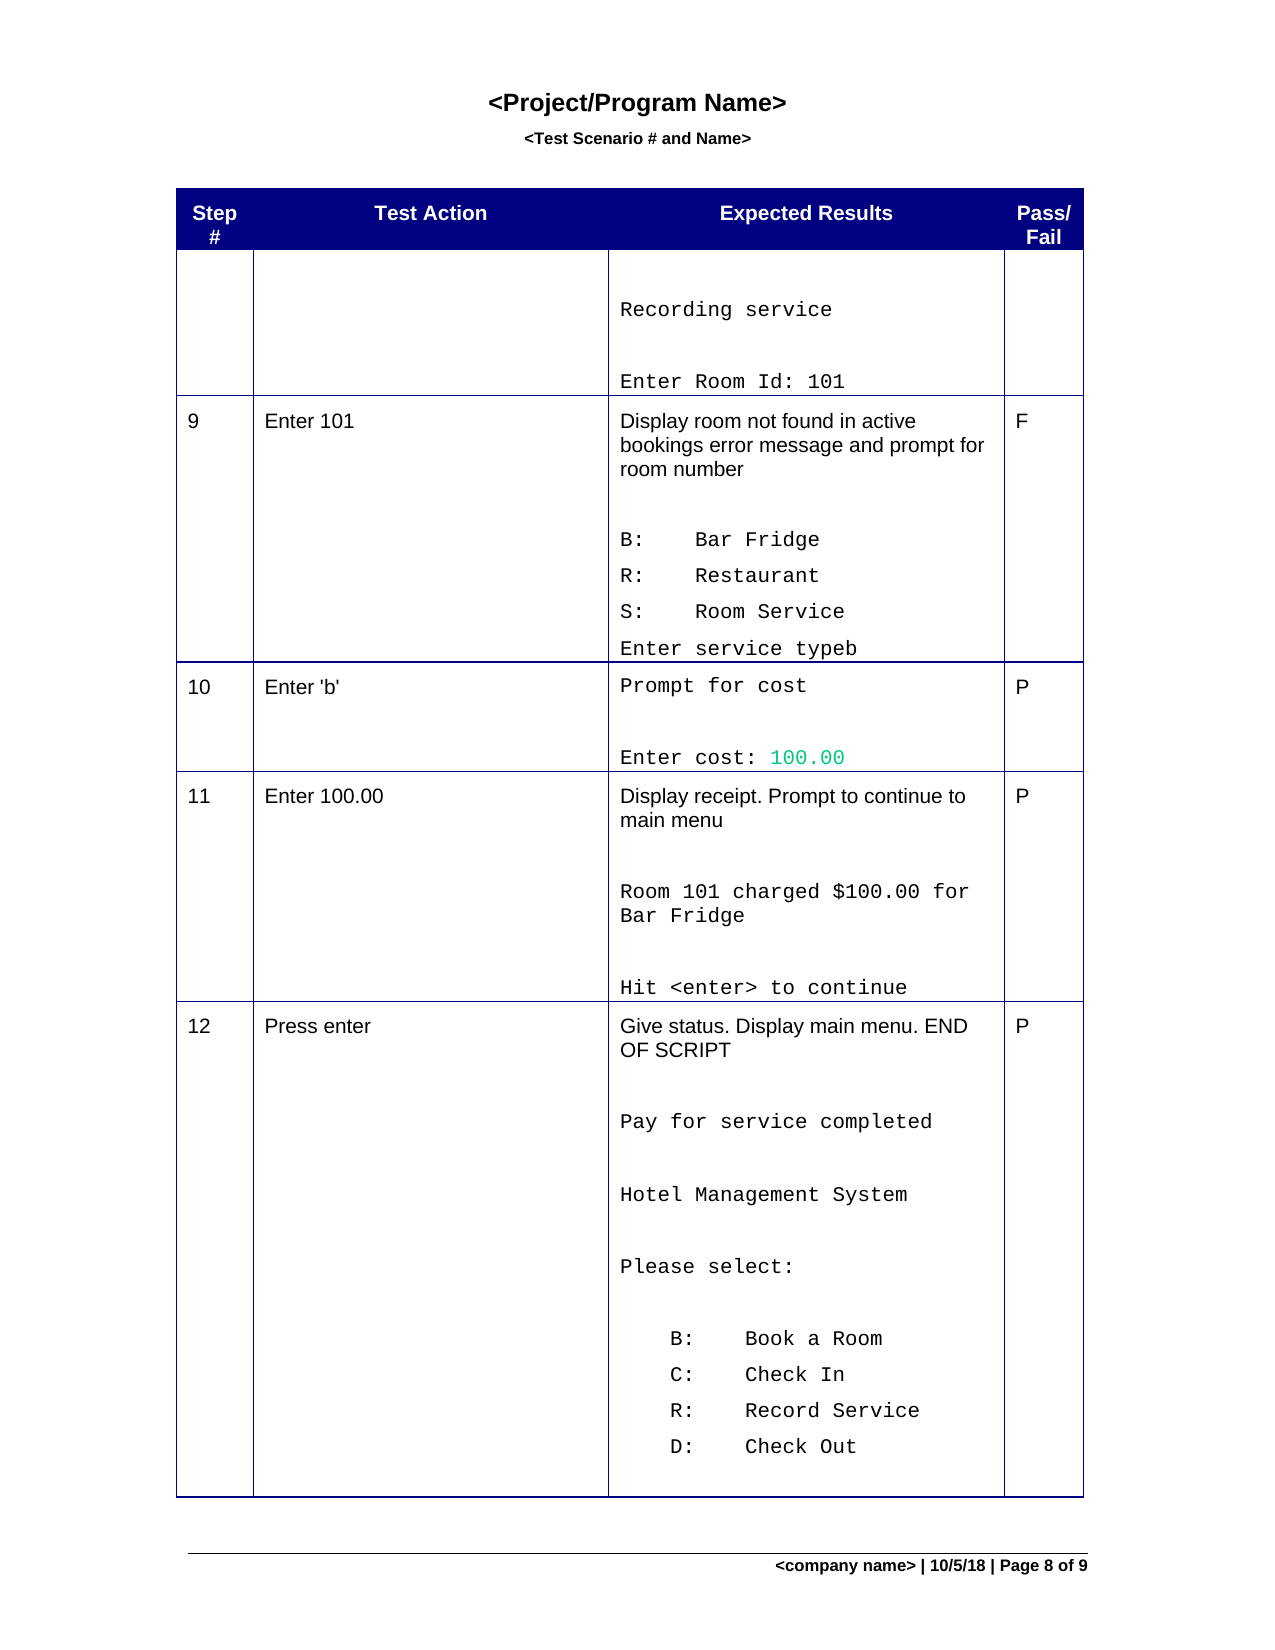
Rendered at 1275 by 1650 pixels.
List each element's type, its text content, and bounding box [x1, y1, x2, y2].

table_cell Recording service Enter Room Id: 101 [609, 250, 1004, 395]
table_cell P [1005, 772, 1083, 1001]
table_header Pass/ Fail [1005, 189, 1083, 249]
table_cell Enter 100.00 [254, 772, 608, 1001]
table_cell Enter 'b' [254, 663, 608, 771]
table_cell Prompt for cost Enter cost: 100.00 [609, 663, 1004, 771]
table_cell Display room not found in active bookings error message and prompt for room number B: Bar Fridge R: Restaurant S: Room Service Enter service typeb [609, 396, 1004, 661]
table_cell [1005, 250, 1083, 395]
table_cell P [1005, 663, 1083, 771]
table_cell Enter 101 [254, 396, 608, 661]
table_cell Press enter [254, 1002, 608, 1496]
table_header Expected Results [609, 189, 1004, 249]
table_header Step # [177, 189, 253, 249]
table_cell 12 [177, 1002, 253, 1496]
table_cell [177, 250, 253, 395]
table_cell [254, 250, 608, 395]
table_cell F [1005, 396, 1083, 661]
table_cell Display receipt. Prompt to continue to main menu Room 101 charged $100.00 for Bar Fridge Hit <enter> to continue [609, 772, 1004, 1001]
table_cell Give status. Display main menu. END OF SCRIPT Pay for service completed Hotel Management System Please select: B: Book a Room C: Check In R: Record Service D: Check Out [609, 1002, 1004, 1496]
table_cell P [1005, 1002, 1083, 1496]
table_cell 10 [177, 663, 253, 771]
table_cell 11 [177, 772, 253, 1001]
table_header Test Action [254, 189, 608, 249]
table_cell 9 [177, 396, 253, 661]
